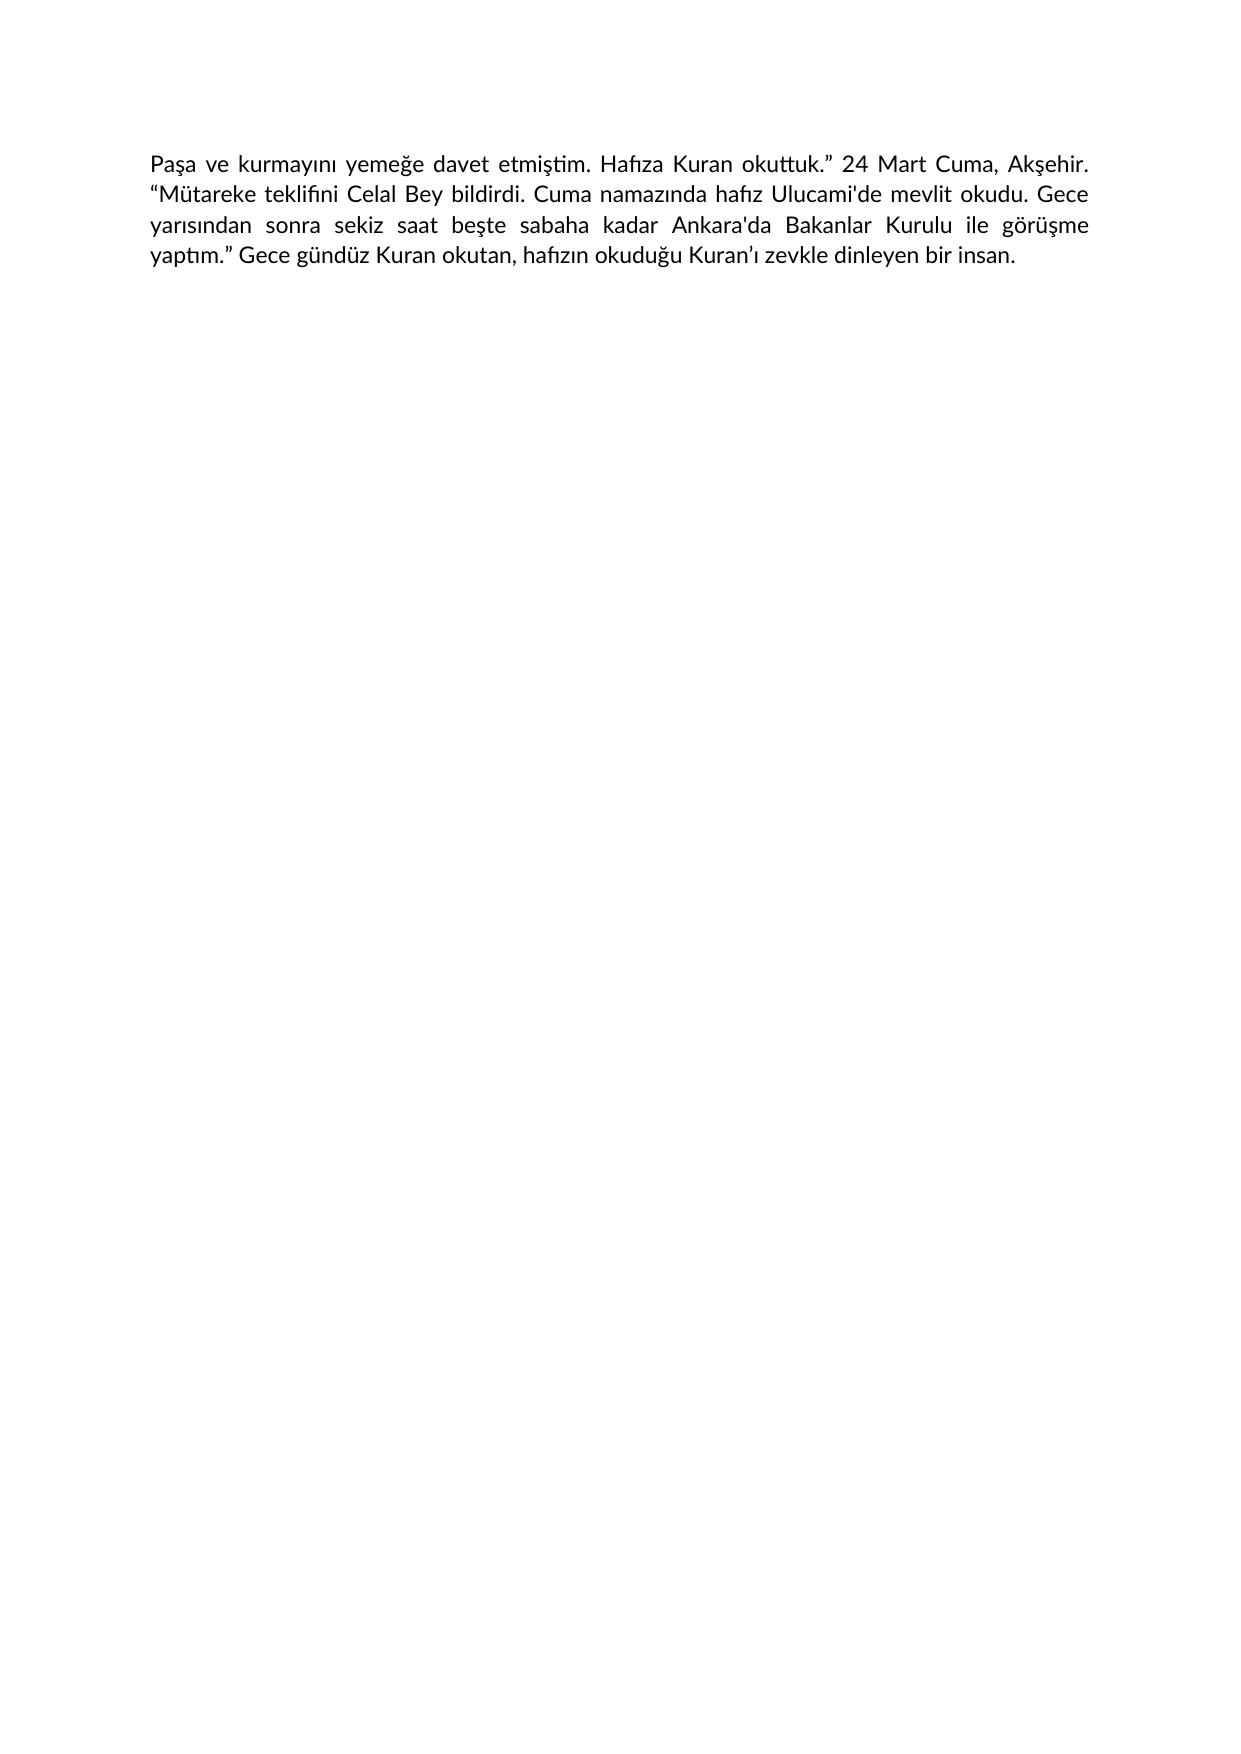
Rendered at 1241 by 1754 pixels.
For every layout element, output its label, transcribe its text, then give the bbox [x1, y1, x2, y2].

text Paşa ve kurmayını yemeğe davet etmiştim. Hafıza Kuran okuttuk.” 24 Mart Cuma, Akşehir. “Mütareke teklifini Celal Bey bildirdi. Cuma namazında hafız Ulucami'de mevlit okudu. Gece yarısından sonra sekiz saat beşte sabaha kadar Ankara'da Bakanlar Kurulu ile görüşme yaptım.” Gece gündüz Kuran okutan, hafızın okuduğu Kuran’ı zevkle dinleyen bir insan. [150, 150, 1090, 268]
